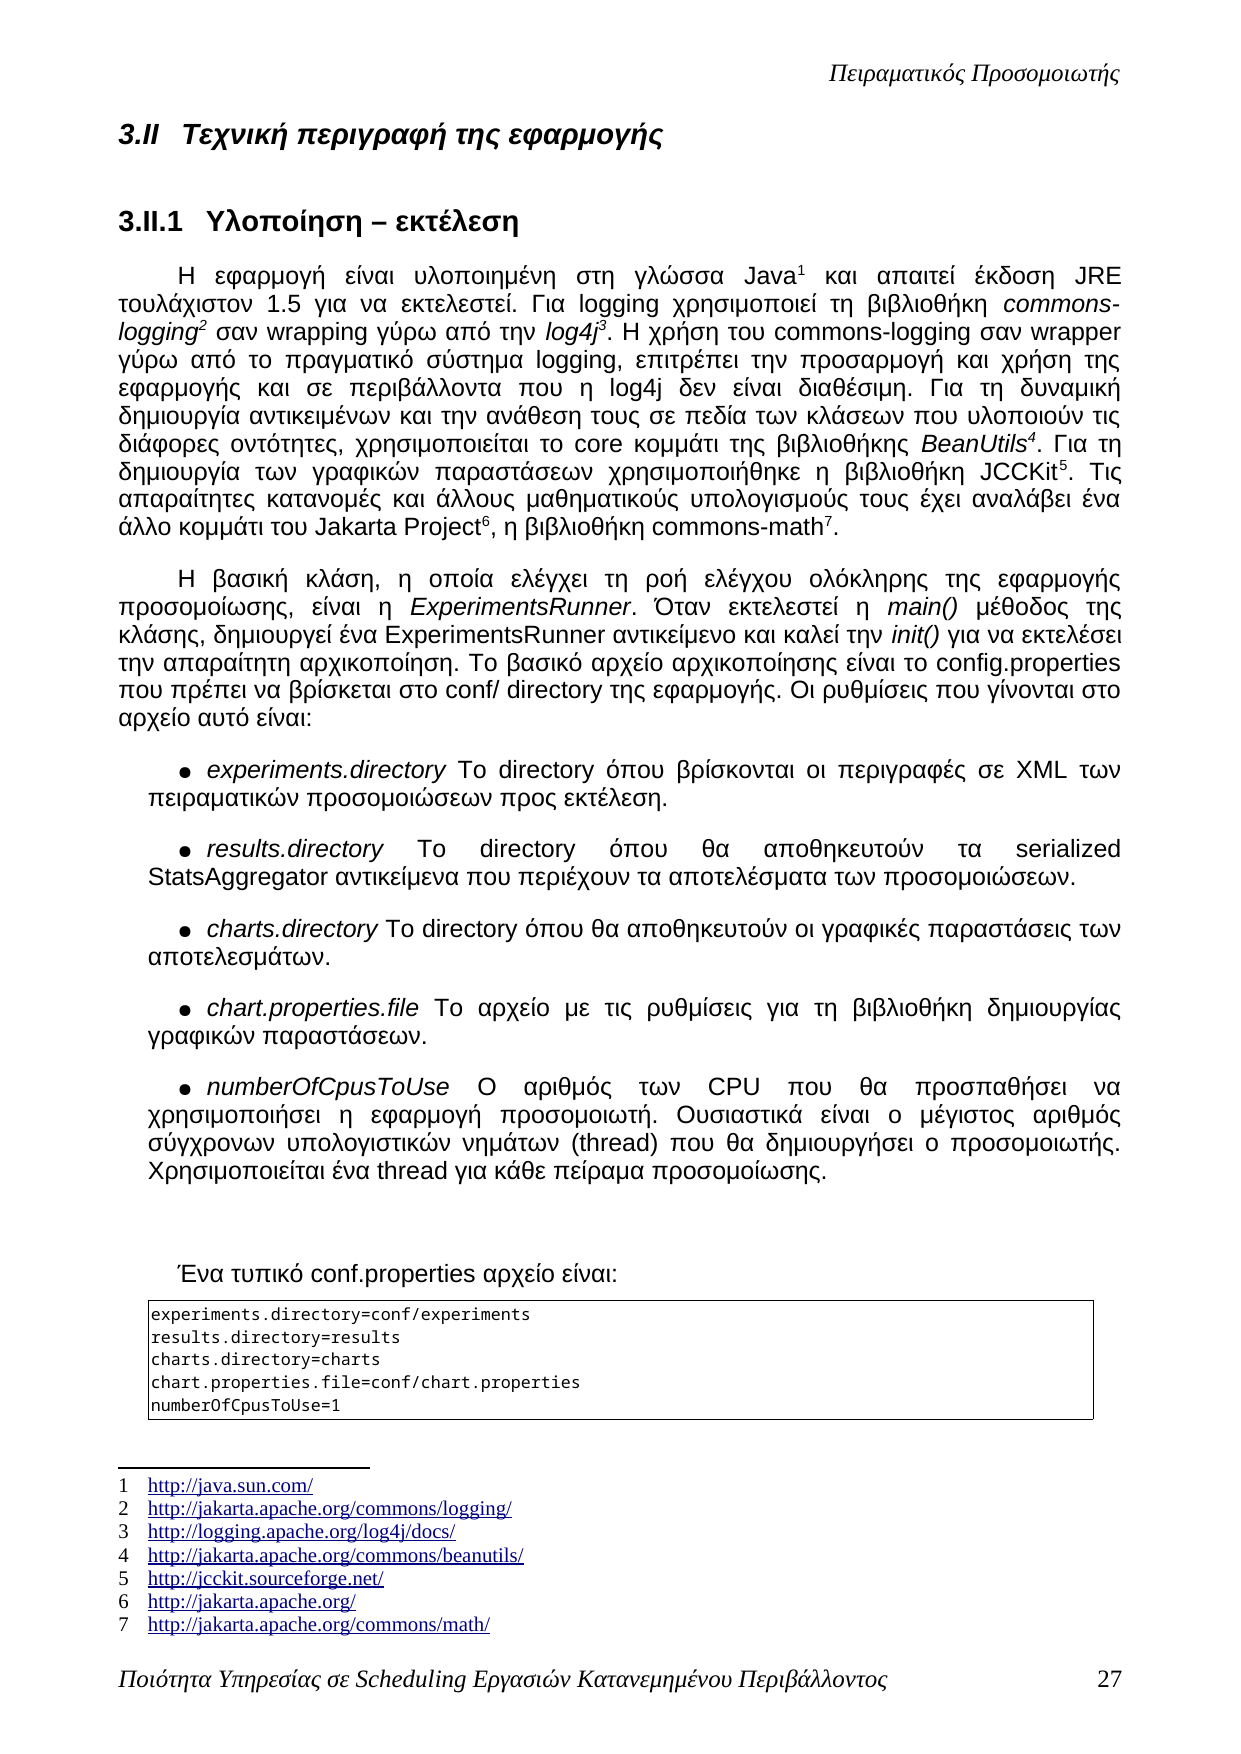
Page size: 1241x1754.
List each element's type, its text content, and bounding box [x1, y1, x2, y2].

text Η βασική κλάση, η οποία ελέγχει τη ροή ελέγχου ολόκληρης της εφαρμογής προσομοίωσης, είναι η ExperimentsRunner. Όταν εκτελεστεί η main() μέθοδος της κλάσης, δημιουργεί ένα ExperimentsRunner αντικείμενο και καλεί την init() για να εκτελέσει την απαραίτητη αρχικοποίηση. Το βασικό αρχείο αρχικοποίησης είναι το config.properties που πρέπει να βρίσκεται στο conf/ directory της εφαρμογής. Οι ρυθμίσεις που γίνονται στο αρχείο αυτό είναι: [118, 565, 1122, 732]
text numberOfCpusToUse=1 [149, 1390, 1093, 1419]
text http://jakarta.apache.org/commons/math/ [118, 1613, 1122, 1636]
list numberOfCpusToUse Ο αριθμός των CPU που θα προσπαθήσει να χρησιμοποιήσει η εφαρμογή προσομοιωτή. Ουσιαστικά είναι ο μέγιστος αριθμός σύγχρονων υπολογιστικών νημάτων (thread) που θα δημιουργήσει ο προσομοιωτής. Χρησιμοποιείται ένα thread για κάθε πείραμα προσομοίωσης. [118, 1073, 1122, 1185]
text charts.directory=charts [149, 1345, 1093, 1368]
list chart.properties.file Το αρχείο με τις ρυθμίσεις για τη βιβλιοθήκη δημιουργίας γραφικών παραστάσεων. [118, 994, 1122, 1050]
list experiments.directory Το directory όπου βρίσκονται οι περιγραφές σε XML των πειραματικών προσομοιώσεων προς εκτέλεση. [118, 756, 1122, 812]
text http://jakarta.apache.org/commons/beanutils/ [118, 1543, 1122, 1567]
text http://jcckit.sourceforge.net/ [118, 1567, 1122, 1590]
text chart.properties.file=conf/chart.properties [149, 1368, 1093, 1390]
text http://java.sun.com/ [118, 1474, 1122, 1497]
text http://logging.apache.org/log4j/docs/ [118, 1520, 1122, 1543]
text Η εφαρμογή είναι υλοποιημένη στη γλώσσα Java και απαιτεί έκδοση JRE τουλάχιστον 1.5 για να εκτελεστεί. Για logging χρησιμοποιεί τη βιβλιοθήκη commons-logging σαν wrapping γύρω από την log4j. Η χρήση του commons-logging σαν wrapper γύρω από το πραγματικό σύστημα logging, επιτρέπει την προσαρμογή και χρήση της εφαρμογής και σε περιβάλλοντα που η log4j δεν είναι διαθέσιμη. Για τη δυναμική δημιουργία αντικειμένων και την ανάθεση τους σε πεδία των κλάσεων που υλοποιούν τις διάφορες οντότητες, χρησιμοποιείται το core κομμάτι της βιβλιοθήκης BeanUtils. Για τη δημιουργία των γραφικών παραστάσεων χρησιμοποιήθηκε η βιβλιοθήκη JCCKit. Τις απαραίτητες κατανομές και άλλους μαθηματικούς υπολογισμούς τους έχει αναλάβει ένα άλλο κομμάτι του Jakarta Project, η βιβλιοθήκη commons-math. [118, 262, 1122, 541]
subtitle Τεχνική περιγραφή της εφαρμογής [118, 118, 1122, 151]
text http://jakarta.apache.org/ [118, 1590, 1122, 1613]
text Ένα τυπικό conf.properties αρχείο είναι: [118, 1260, 1122, 1288]
list results.directory Το directory όπου θα αποθηκευτούν τα serialized StatsAggregator αντικείμενα που περιέχουν τα αποτελέσματα των προσομοιώσεων. [118, 835, 1122, 891]
text http://jakarta.apache.org/commons/logging/ [118, 1497, 1122, 1520]
text experiments.directory=conf/experiments [149, 1301, 1093, 1322]
list charts.directory Το directory όπου θα αποθηκευτούν οι γραφικές παραστάσεις των αποτελεσμάτων. [118, 914, 1122, 970]
text results.directory=results [149, 1322, 1093, 1345]
subtitle Υλοποίηση – εκτέλεση [118, 205, 1122, 238]
